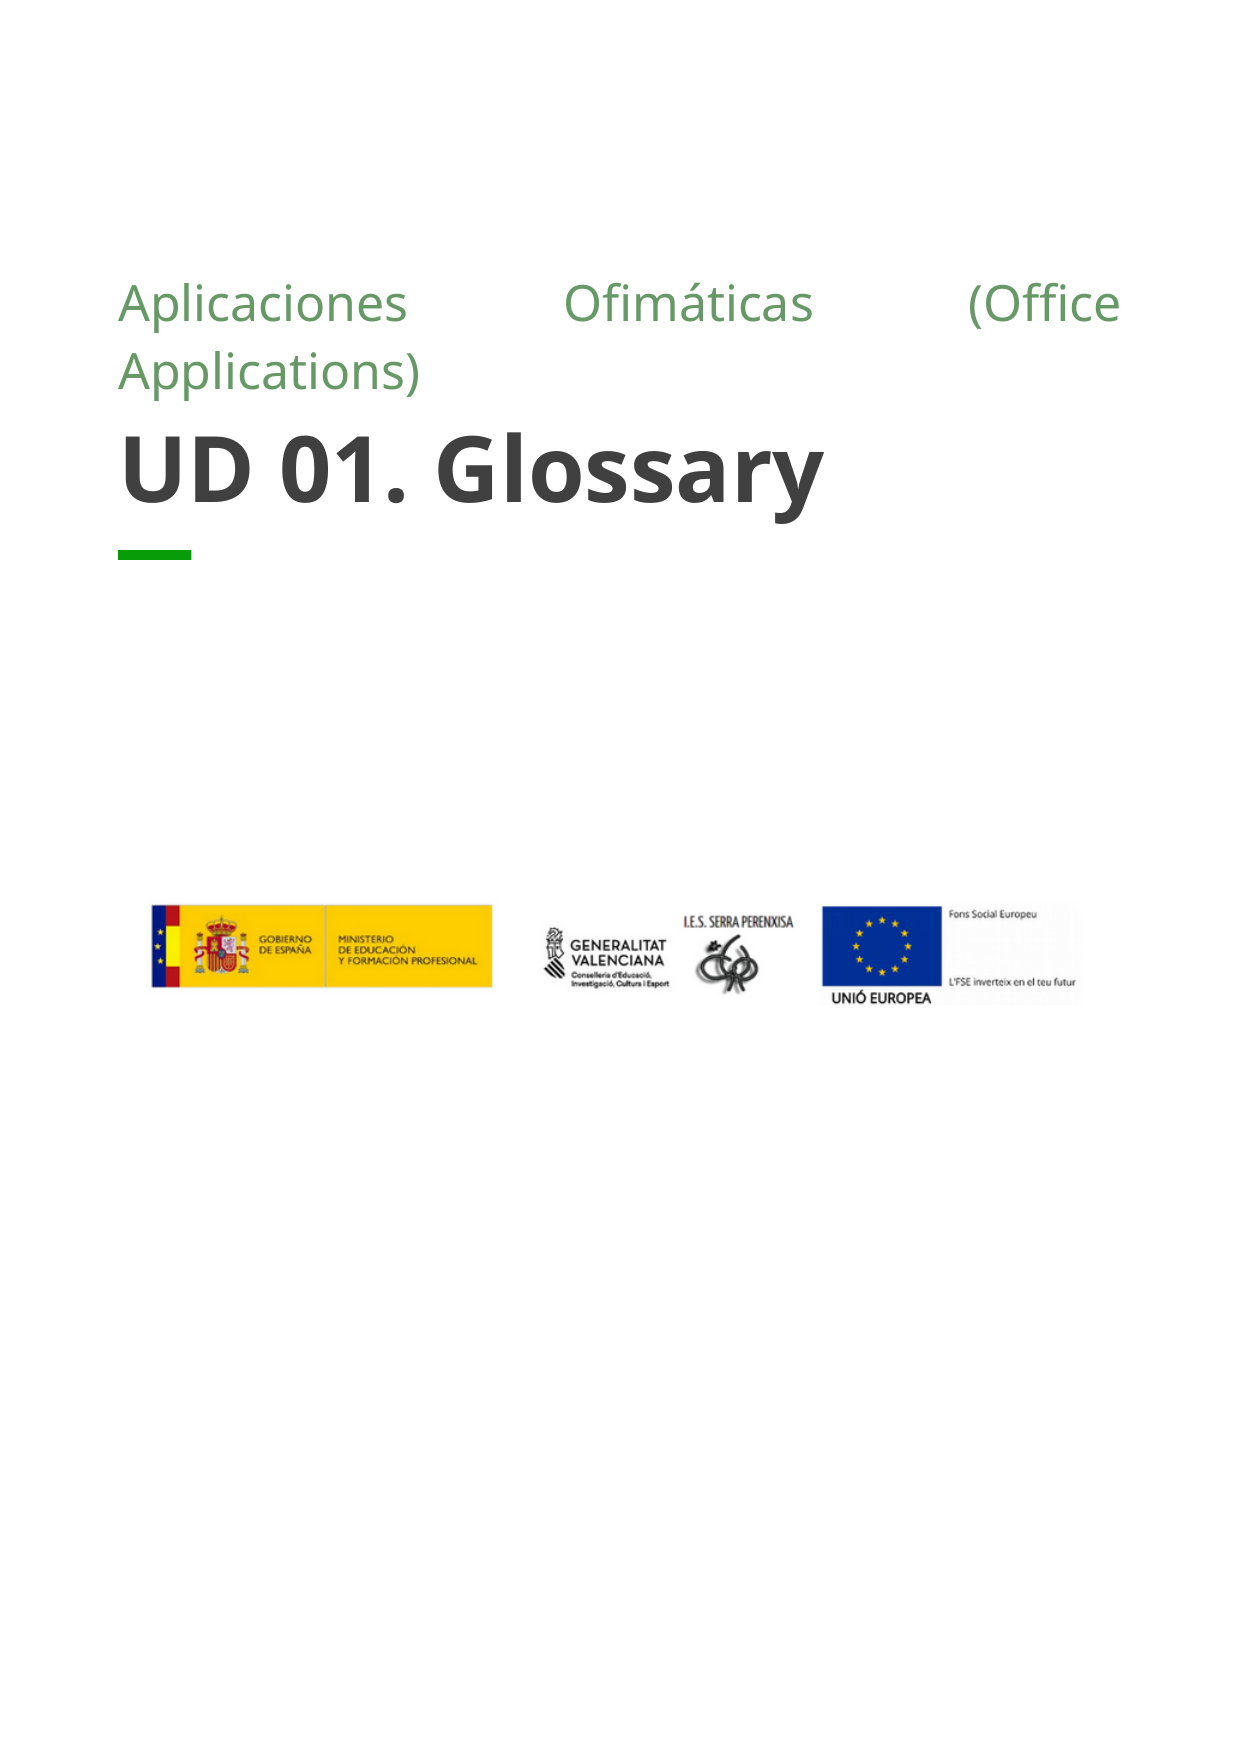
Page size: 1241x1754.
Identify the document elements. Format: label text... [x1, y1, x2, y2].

picture [118, 550, 192, 560]
title Aplicaciones Ofimáticas (Office Applications) UD 01. Glossary [118, 268, 1122, 529]
picture [118, 885, 1123, 1005]
